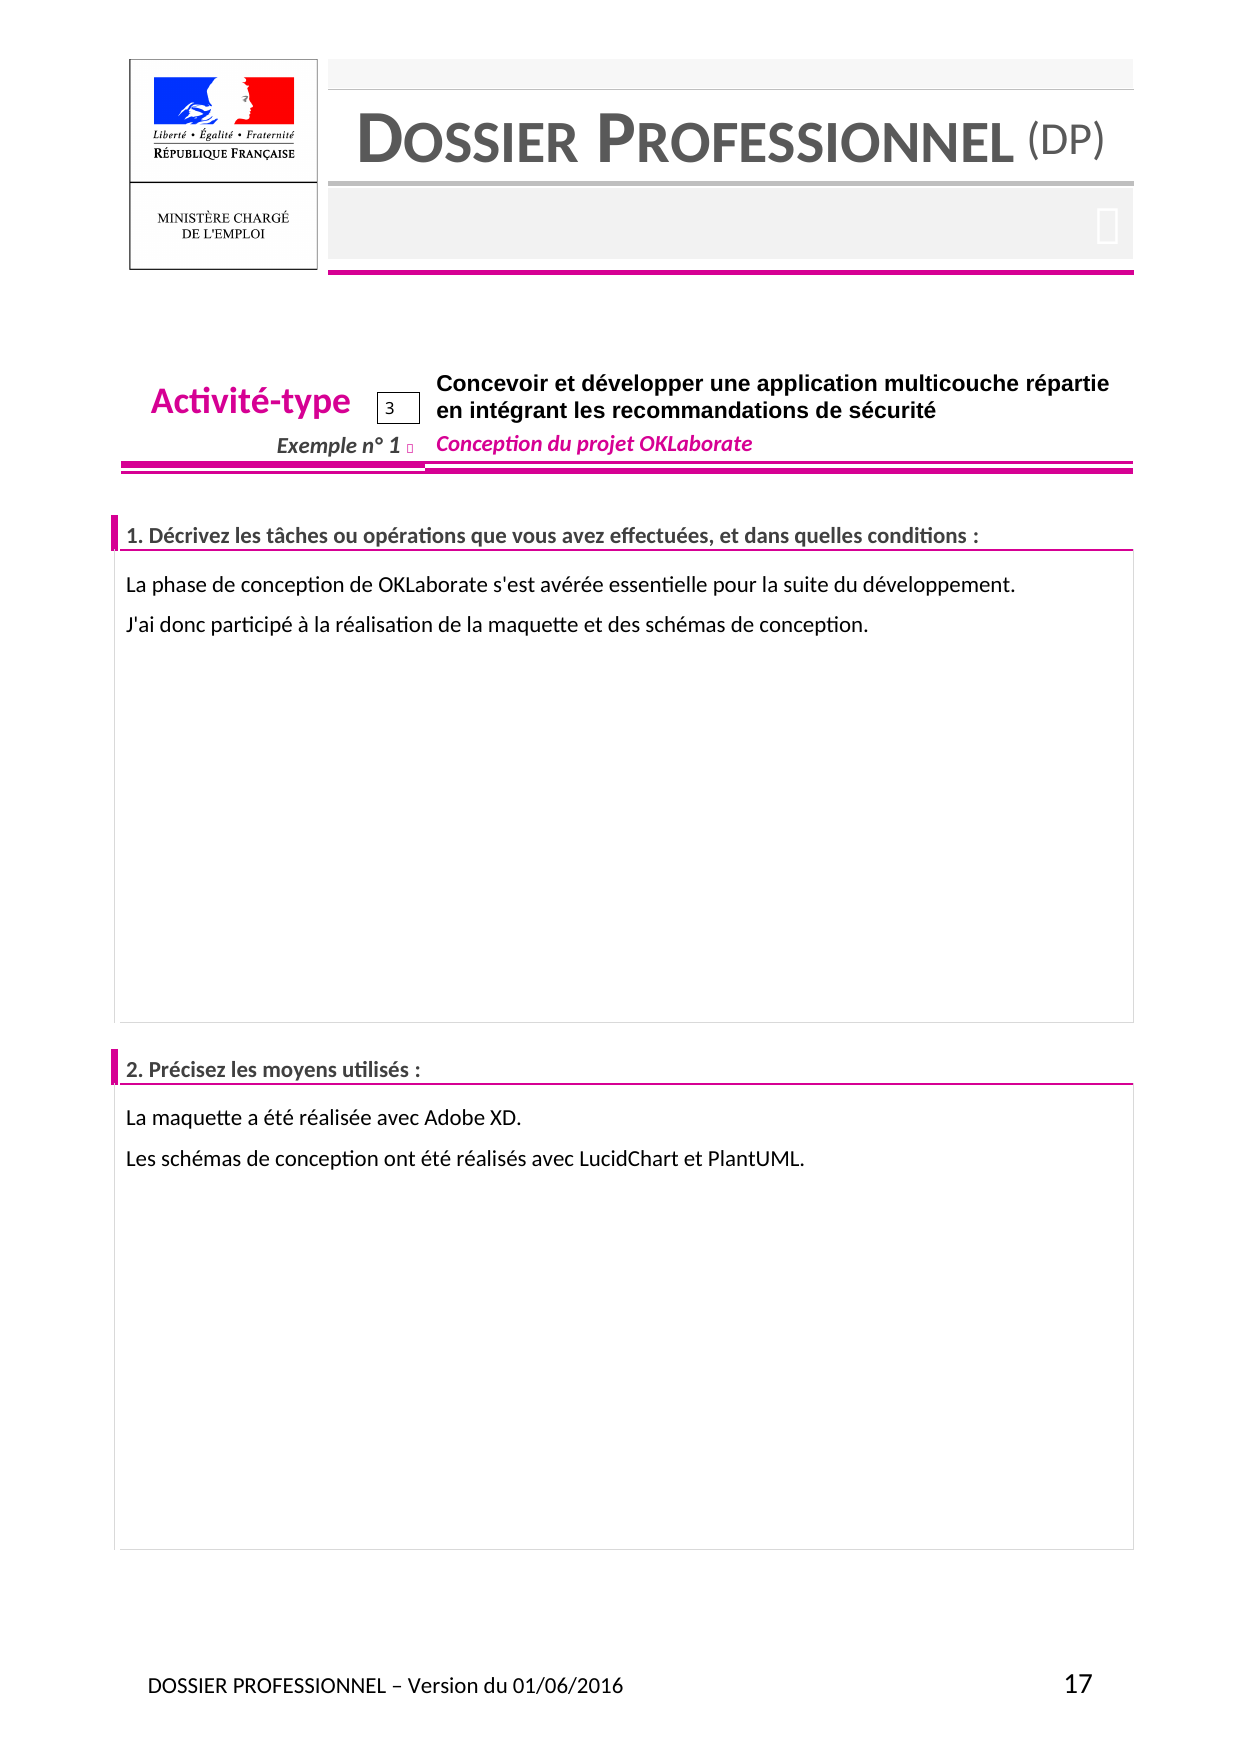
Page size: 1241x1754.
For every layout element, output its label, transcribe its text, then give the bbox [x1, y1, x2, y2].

table_cell 2. Précisez les moyens utilisés : [118, 1049, 1133, 1083]
table_cell [602, 474, 1133, 515]
table_cell Conception du projet OKLaborate [425, 423, 1133, 461]
table_cell [425, 464, 602, 468]
table_header [366, 365, 425, 423]
table_cell La phase de conception de OKLaborate s'est avérée essentielle pour la suite du développement. J'ai donc participé à la réalisation de la maquette et des schémas de conception. [115, 549, 1133, 1022]
table_cell 1. Décrivez les tâches ou opérations que vous avez effectuées, et dans quelles conditions : [118, 515, 1133, 549]
table_cell La maquette a été réalisée avec Adobe XD. Les schémas de conception ont été réalisés avec LucidChart et PlantUML. [115, 1083, 1133, 1549]
table_cell [425, 474, 602, 515]
table_cell [115, 461, 425, 515]
table_cell Exemple n° 1  [115, 423, 425, 461]
table_cell [115, 1549, 1133, 1612]
table_header Concevoir et développer une application multicouche répartie en intégrant les recommandations de sécurité [425, 365, 1133, 423]
table_cell [115, 1022, 1133, 1049]
table_header Activité-type [115, 365, 366, 423]
table_cell [602, 464, 1133, 468]
picture [129, 59, 318, 270]
